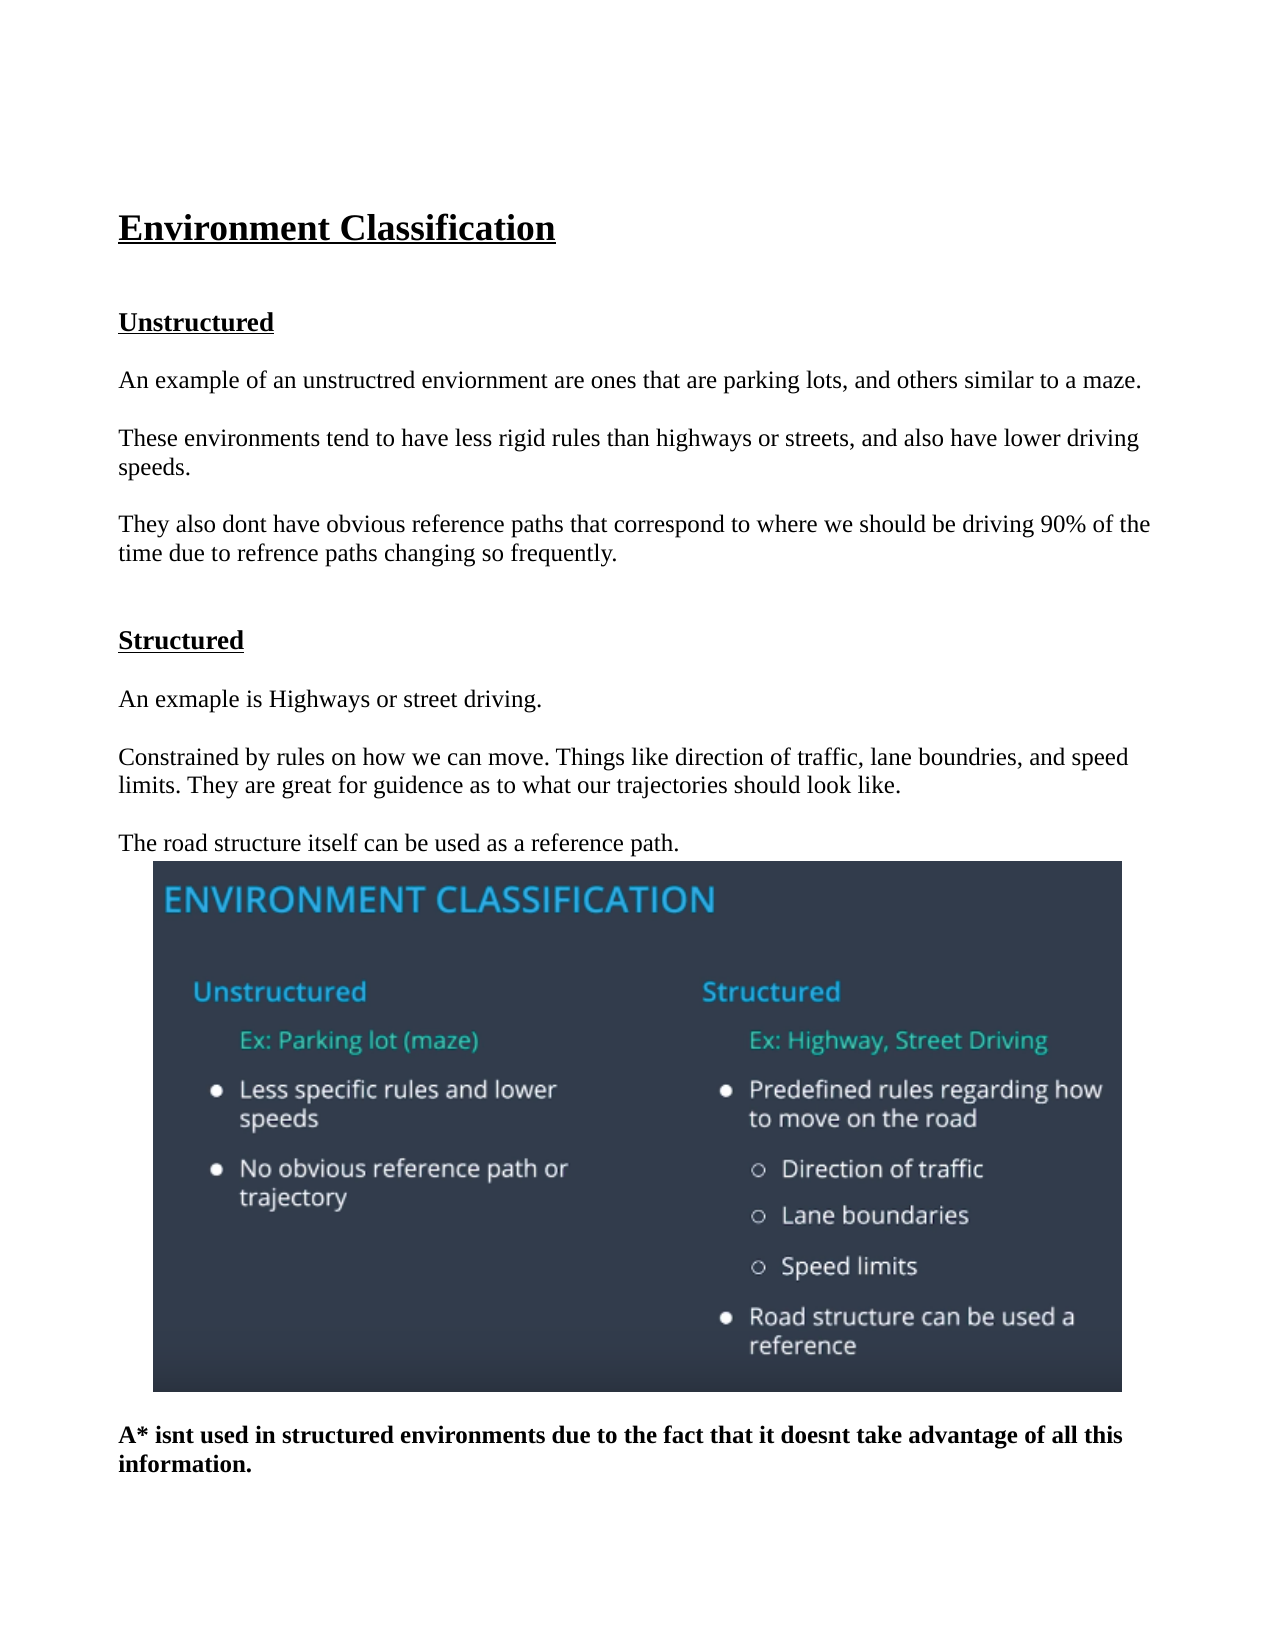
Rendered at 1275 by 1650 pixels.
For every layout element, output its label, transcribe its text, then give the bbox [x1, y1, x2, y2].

text An exmaple is Highways or street driving. [118, 684, 1157, 713]
text These environments tend to have less rigid rules than highways or streets, and also have lower driving speeds. [118, 423, 1157, 481]
picture [153, 861, 1122, 1392]
text A* isnt used in structured environments due to the fact that it doesnt take advantage of all this information. [118, 1420, 1157, 1477]
text The road structure itself can be used as a reference path. [118, 828, 1157, 857]
text Constrained by rules on how we can move. Things like direction of traffic, lane boundries, and speed limits. They are great for guidence as to what our trajectories should look like. [118, 742, 1157, 799]
text Unstructured [118, 306, 1157, 337]
text Structured [118, 624, 1157, 656]
text They also dont have obvious reference paths that correspond to where we should be driving 90% of the time due to refrence paths changing so frequently. [118, 509, 1157, 567]
text An example of an unstructred enviornment are ones that are parking lots, and others similar to a maze. [118, 366, 1157, 394]
text Environment Classification [118, 205, 1157, 248]
